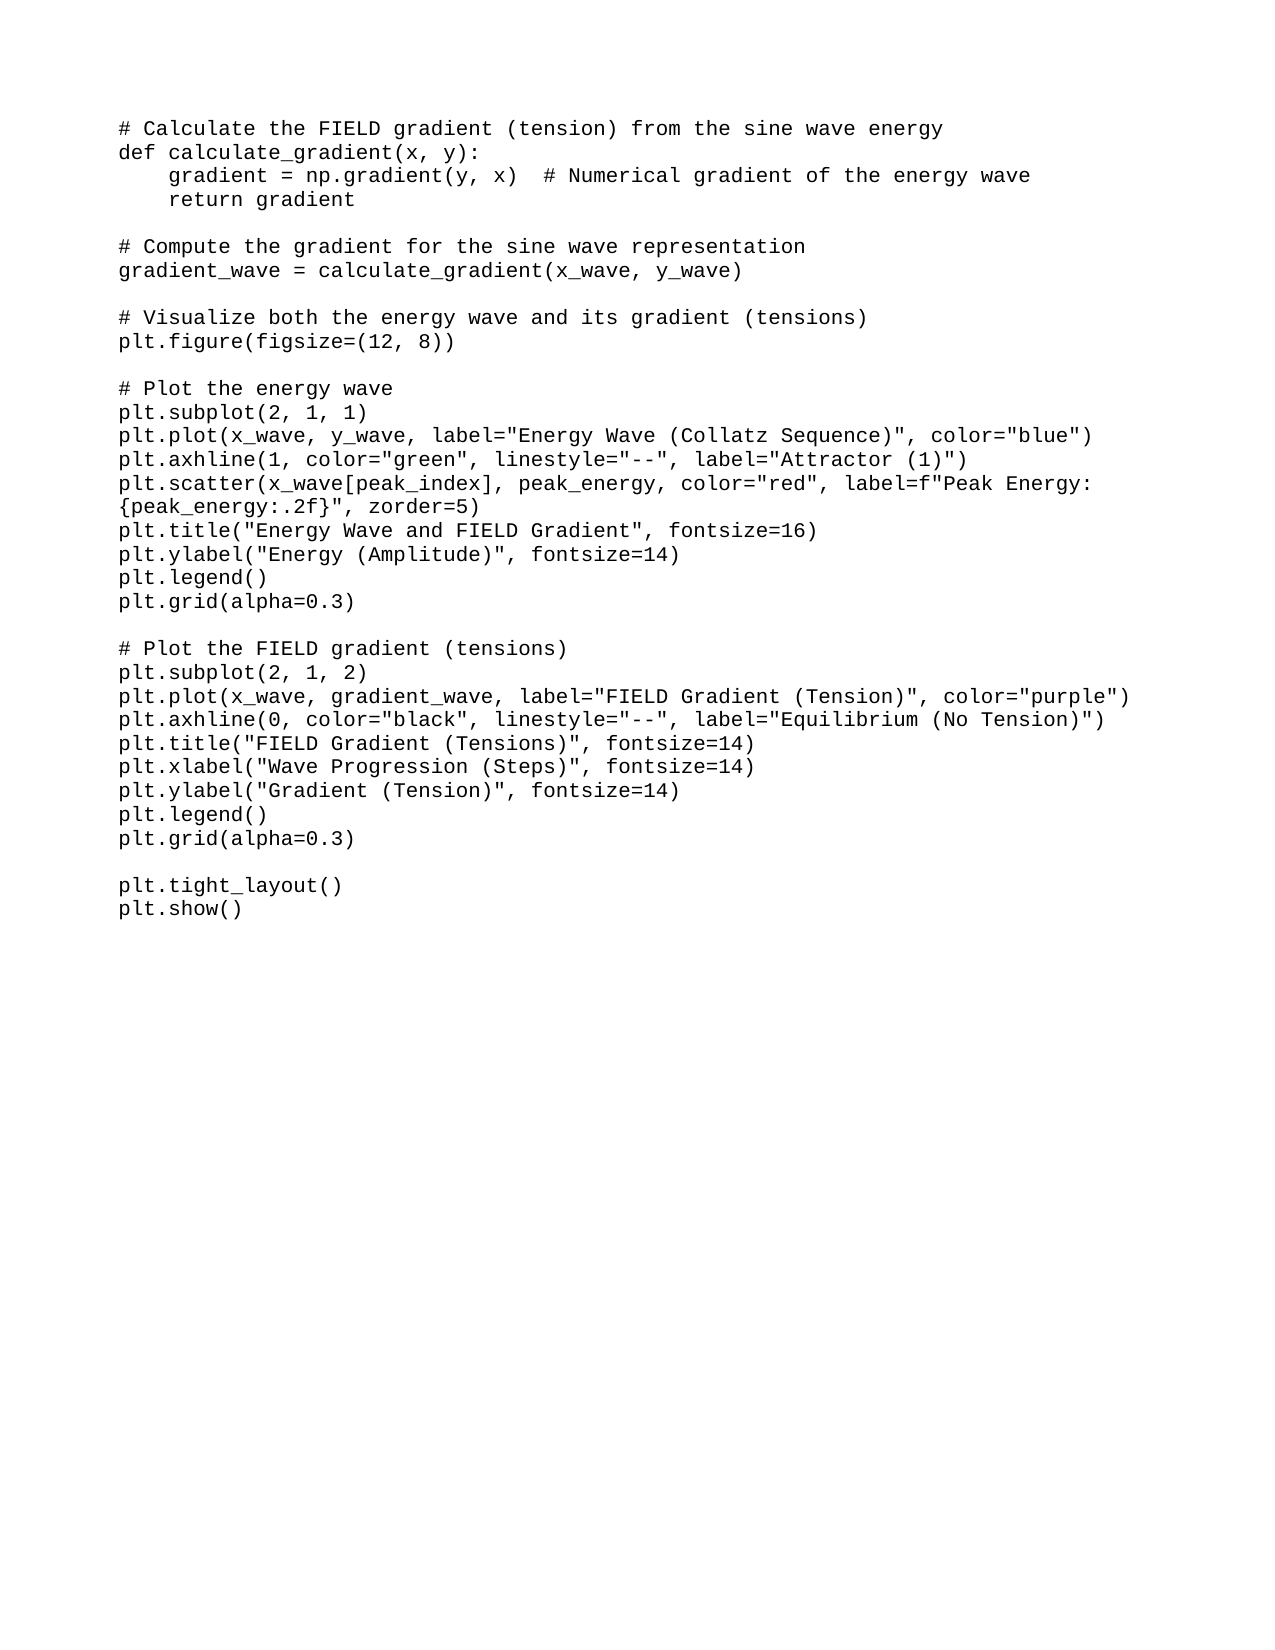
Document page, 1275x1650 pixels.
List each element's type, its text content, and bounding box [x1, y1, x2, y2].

text plt.grid(alpha=0.3) [118, 591, 1157, 615]
text return gradient [118, 189, 1157, 213]
text plt.plot(x_wave, gradient_wave, label="FIELD Gradient (Tension)", color="purple") [118, 686, 1157, 709]
text # Calculate the FIELD gradient (tension) from the sine wave energy [118, 118, 1157, 142]
text plt.title("Energy Wave and FIELD Gradient", fontsize=16) [118, 520, 1157, 544]
text plt.tight_layout() [118, 875, 1157, 898]
text plt.subplot(2, 1, 2) [118, 662, 1157, 686]
text # Visualize both the energy wave and its gradient (tensions) [118, 307, 1157, 331]
text # Plot the energy wave [118, 378, 1157, 402]
text def calculate_gradient(x, y): [118, 142, 1157, 165]
text plt.ylabel("Gradient (Tension)", fontsize=14) [118, 780, 1157, 804]
text plt.subplot(2, 1, 1) [118, 402, 1157, 426]
text # Compute the gradient for the sine wave representation [118, 236, 1157, 260]
text plt.axhline(0, color="black", linestyle="--", label="Equilibrium (No Tension)") [118, 709, 1157, 733]
text plt.figure(figsize=(12, 8)) [118, 331, 1157, 354]
text # Plot the FIELD gradient (tensions) [118, 638, 1157, 662]
text plt.legend() [118, 804, 1157, 827]
text plt.show() [118, 898, 1157, 922]
text gradient_wave = calculate_gradient(x_wave, y_wave) [118, 260, 1157, 284]
text plt.plot(x_wave, y_wave, label="Energy Wave (Collatz Sequence)", color="blue") [118, 426, 1157, 449]
text plt.ylabel("Energy (Amplitude)", fontsize=14) [118, 544, 1157, 567]
text plt.title("FIELD Gradient (Tensions)", fontsize=14) [118, 733, 1157, 757]
text plt.axhline(1, color="green", linestyle="--", label="Attractor (1)") [118, 449, 1157, 473]
text plt.grid(alpha=0.3) [118, 827, 1157, 851]
text gradient = np.gradient(y, x) # Numerical gradient of the energy wave [118, 165, 1157, 189]
text plt.legend() [118, 567, 1157, 591]
text plt.xlabel("Wave Progression (Steps)", fontsize=14) [118, 757, 1157, 780]
text plt.scatter(x_wave[peak_index], peak_energy, color="red", label=f"Peak Energy: {peak_energy:.2f}", zorder=5) [118, 473, 1157, 520]
